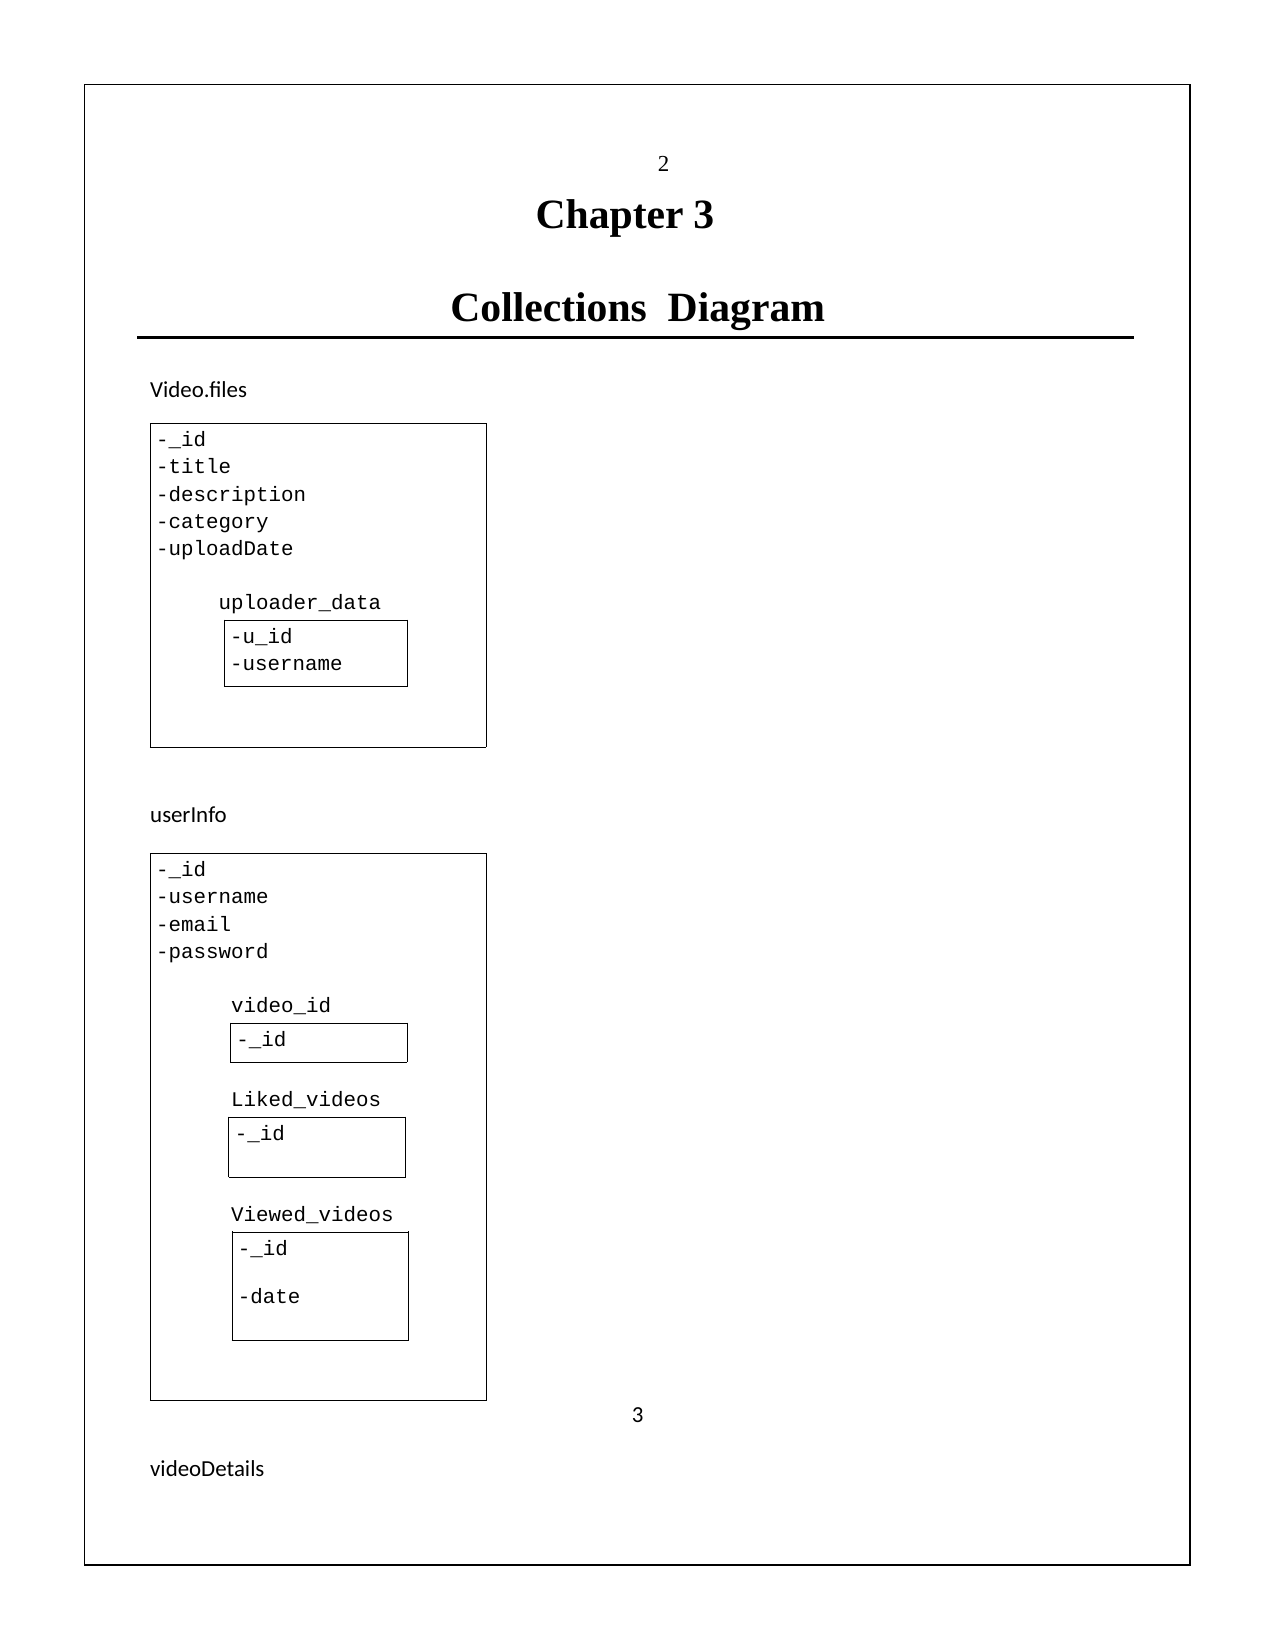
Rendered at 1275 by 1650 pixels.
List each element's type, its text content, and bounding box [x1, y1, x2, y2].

list 2 [202, 150, 1125, 176]
table_header -_id [231, 1024, 407, 1062]
table_header -_id [229, 1118, 405, 1177]
text Chapter 3 [450, 189, 1125, 237]
text Video.files [150, 375, 1125, 403]
table_header -u_id -username [225, 621, 407, 686]
text 3 [150, 1401, 1125, 1429]
text Collections Diagram [150, 282, 1125, 330]
table_header -_id -date [233, 1233, 408, 1339]
table_header -_id -username -email -password video_id Liked_videos Viewed_videos [151, 854, 486, 1400]
text userInfo [150, 800, 1125, 828]
text videoDetails [150, 1454, 1125, 1482]
table_header -_id -title -description -category -uploadDate uploader_data [151, 424, 486, 747]
